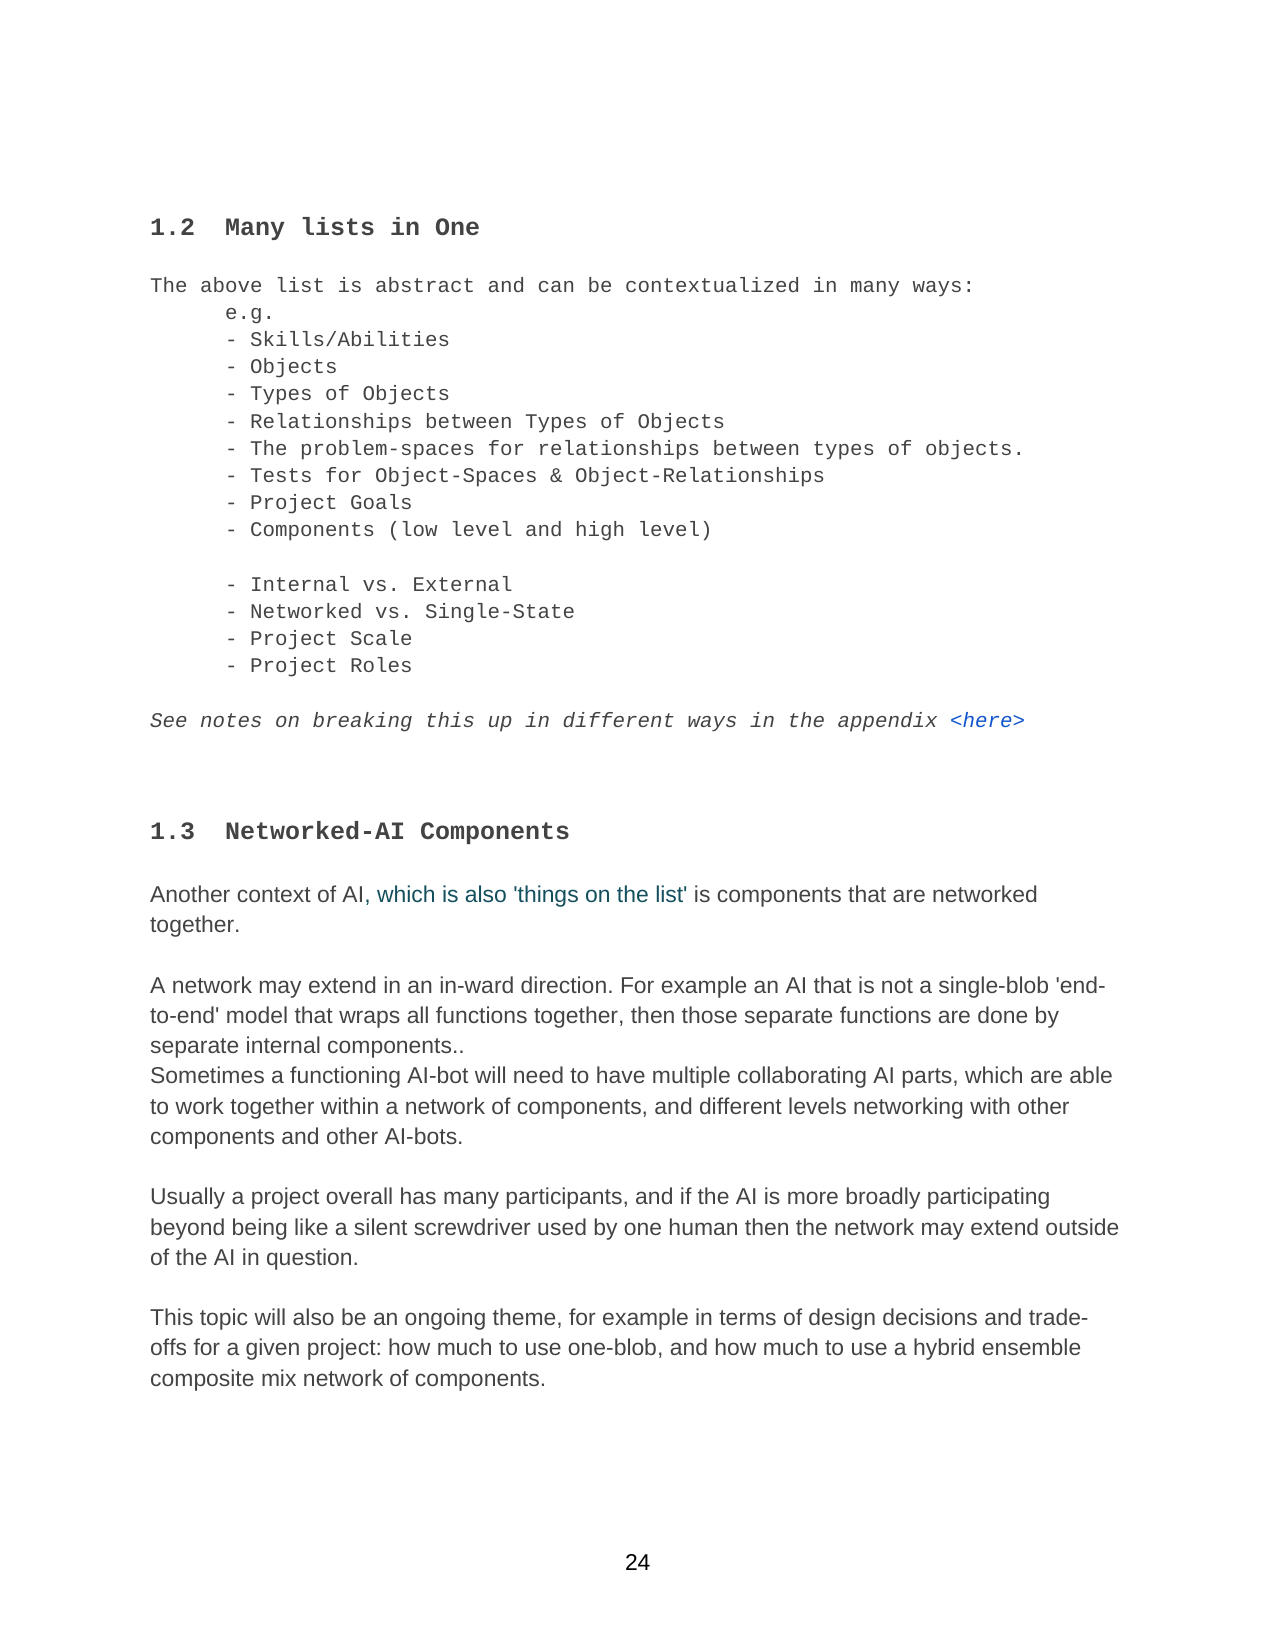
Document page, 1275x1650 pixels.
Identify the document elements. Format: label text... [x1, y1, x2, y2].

text The above list is abstract and can be contextualized in many ways: [150, 275, 1125, 298]
text - Internal vs. External [225, 574, 1125, 597]
text - Project Scale [225, 628, 1125, 652]
text Another context of AI, which is also 'things on the list' is components that are networked together. [150, 881, 1125, 938]
text - Components (low level and high level) [225, 519, 1125, 543]
text - Project Goals [225, 492, 1125, 516]
text e.g. [225, 302, 1125, 326]
text Sometimes a functioning AI-bot will need to have multiple collaborating AI parts, which are able to work together within a network of components, and different levels networking with other components and other AI-bots. [150, 1062, 1125, 1149]
text - Skills/Abilities [225, 329, 1125, 353]
text This topic will also be an ongoing theme, for example in terms of design decisions and trade-offs for a given project: how much to use one-blob, and how much to use a hybrid ensemble composite mix network of components. [150, 1304, 1125, 1391]
text - Types of Objects [225, 383, 1125, 407]
text - Objects [225, 356, 1125, 380]
text A network may extend in an in-ward direction. For example an AI that is not a single-blob 'end-to-end' model that wraps all functions together, then those separate functions are done by separate internal components.. [150, 972, 1125, 1058]
text - Tests for Object-Spaces & Object-Relationships [225, 465, 1125, 489]
text - Project Roles [225, 655, 1125, 679]
text - Networked vs. Single-State [225, 601, 1125, 624]
text - Relationships between Types of Objects [225, 411, 1125, 434]
text 1.3 Networked-AI Components [150, 818, 1125, 847]
text 1.2 Many lists in One [150, 215, 1125, 243]
text See notes on breaking this up in different ways in the appendix <here> [150, 710, 1125, 733]
text - The problem-spaces for relationships between types of objects. [225, 438, 1125, 461]
text Usually a project overall has many participants, and if the AI is more broadly participating beyond being like a silent screwdriver used by one human then the network may extend outside of the AI in question. [150, 1183, 1125, 1270]
